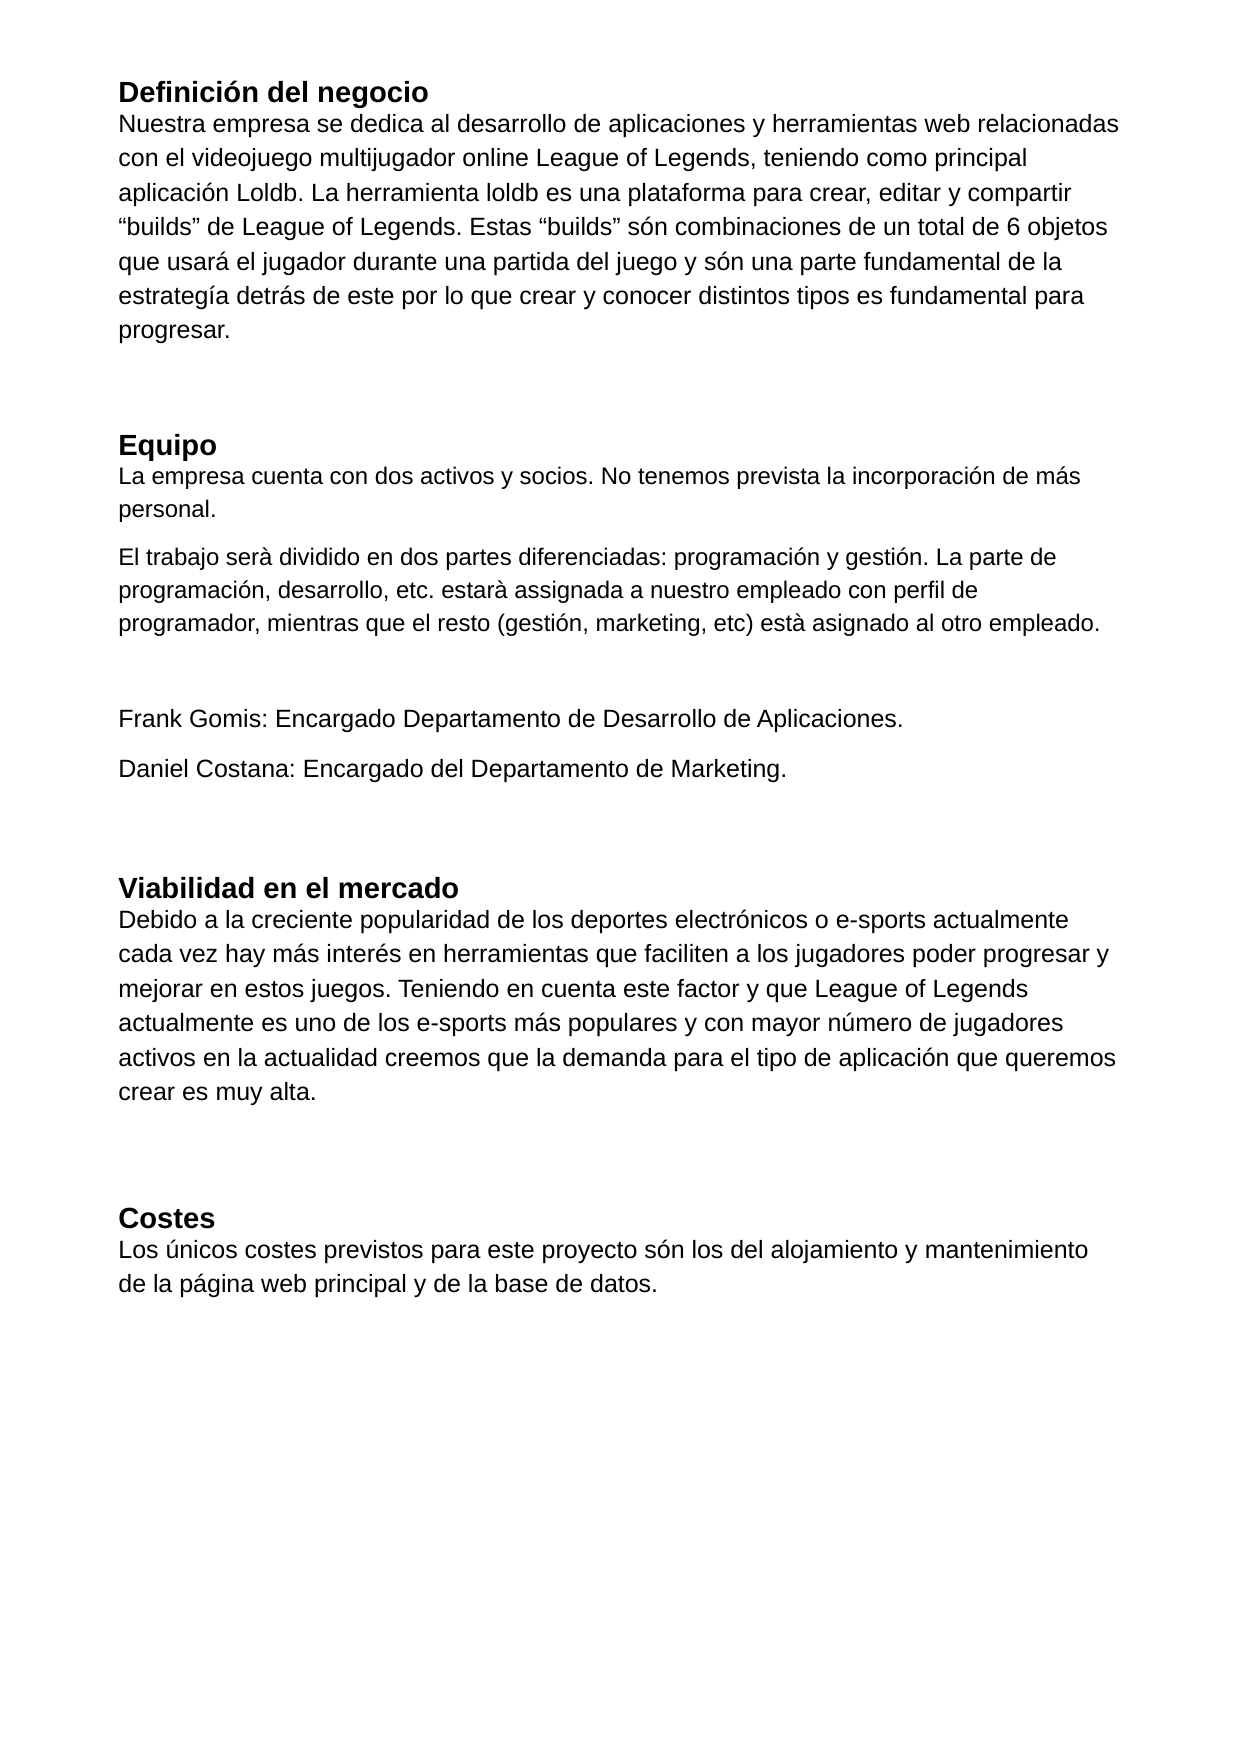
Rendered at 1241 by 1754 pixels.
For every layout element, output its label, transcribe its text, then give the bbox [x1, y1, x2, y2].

subtitle Costes [118, 1201, 1122, 1235]
subtitle Viabilidad en el mercado [118, 871, 1122, 905]
subtitle Equipo [118, 428, 1122, 462]
subtitle Definición del negocio [118, 75, 1122, 108]
text Daniel Costana: Encargado del Departamento de Marketing. [118, 753, 1122, 782]
text Debido a la creciente popularidad de los deportes electrónicos o e-sports actualmente cada vez hay más interés en herramientas que faciliten a los jugadores poder progresar y mejorar en estos juegos. Teniendo en cuenta este factor y que League of Legends actualmente es uno de los e-sports más populares y con mayor número de jugadores activos en la actualidad creemos que la demanda para el tipo de aplicación que queremos crear es muy alta. [118, 905, 1122, 1106]
text Nuestra empresa se dedica al desarrollo de aplicaciones y herramientas web relacionadas con el videojuego multijugador online League of Legends, teniendo como principal aplicación Loldb. La herramienta loldb es una plataforma para crear, editar y compartir “builds” de League of Legends. Estas “builds” són combinaciones de un total de 6 objetos que usará el jugador durante una partida del juego y són una parte fundamental de la estrategía detrás de este por lo que crear y conocer distintos tipos es fundamental para progresar. [118, 108, 1122, 344]
text Los únicos costes previstos para este proyecto són los del alojamiento y mantenimiento de la página web principal y de la base de datos. [118, 1235, 1122, 1298]
text El trabajo serà dividido en dos partes diferenciadas: programación y gestión. La parte de programación, desarrollo, etc. estarà assignada a nuestro empleado con perfil de programador, mientras que el resto (gestión, marketing, etc) està asignado al otro empleado. [118, 543, 1122, 637]
text La empresa cuenta con dos activos y socios. No tenemos prevista la incorporación de más personal. [118, 462, 1122, 523]
text Frank Gomis: Encargado Departamento de Desarrollo de Aplicaciones. [118, 704, 1122, 733]
